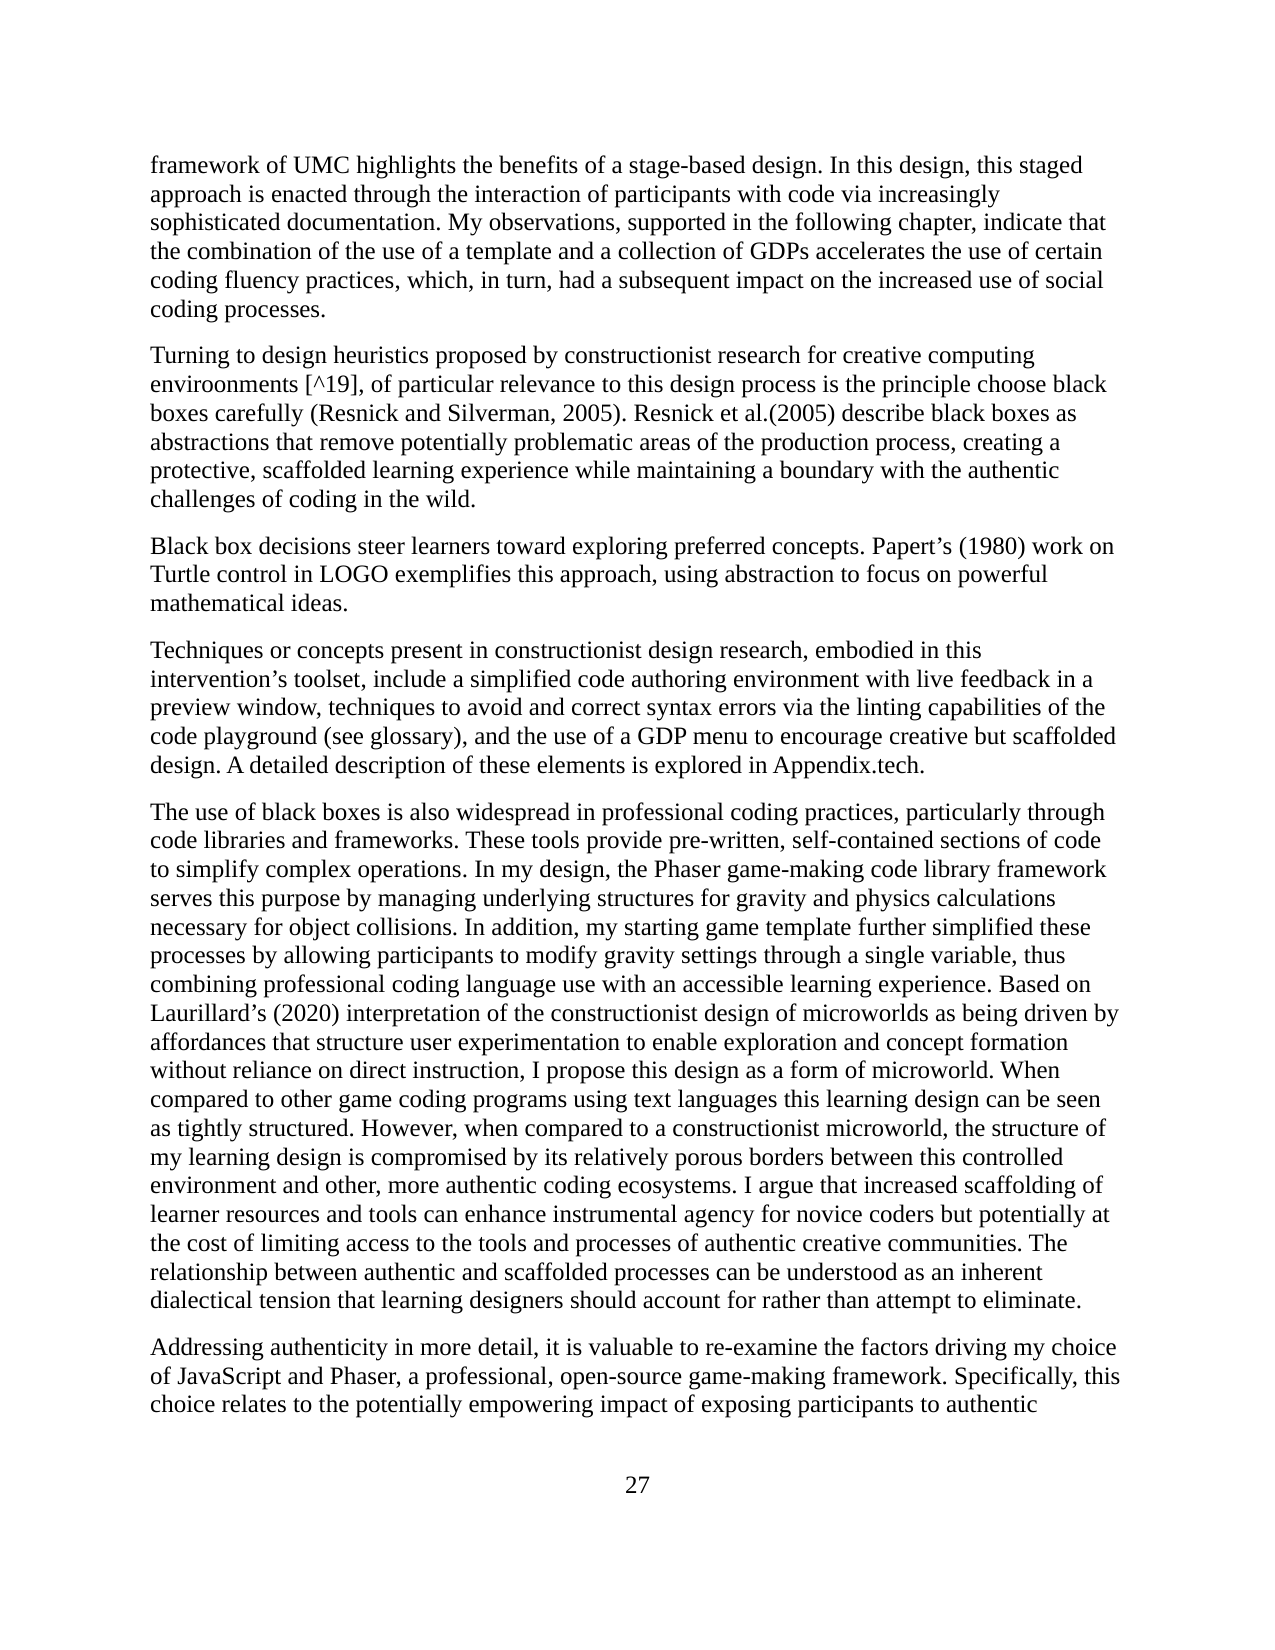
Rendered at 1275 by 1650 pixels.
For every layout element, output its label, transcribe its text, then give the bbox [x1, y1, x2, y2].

text The use of black boxes is also widespread in professional coding practices, particularly through code libraries and frameworks. These tools provide pre-written, self-contained sections of code to simplify complex operations. In my design, the Phaser game-making code library framework serves this purpose by managing underlying structures for gravity and physics calculations necessary for object collisions. In addition, my starting game template further simplified these processes by allowing participants to modify gravity settings through a single variable, thus combining professional coding language use with an accessible learning experience. Based on Laurillard’s (2020) interpretation of the constructionist design of microworlds as being driven by affordances that structure user experimentation to enable exploration and concept formation without reliance on direct instruction, I propose this design as a form of microworld. When compared to other game coding programs using text languages this learning design can be seen as tightly structured. However, when compared to a constructionist microworld, the structure of my learning design is compromised by its relatively porous borders between this controlled environment and other, more authentic coding ecosystems. I argue that increased scaffolding of learner resources and tools can enhance instrumental agency for novice coders but potentially at the cost of limiting access to the tools and processes of authentic creative communities. The relationship between authentic and scaffolded processes can be understood as an inherent dialectical tension that learning designers should account for rather than attempt to eliminate. [150, 797, 1125, 1314]
text framework of UMC highlights the benefits of a stage-based design. In this design, this staged approach is enacted through the interaction of participants with code via increasingly sophisticated documentation. My observations, supported in the following chapter, indicate that the combination of the use of a template and a collection of GDPs accelerates the use of certain coding fluency practices, which, in turn, had a subsequent impact on the increased use of social coding processes. [150, 150, 1125, 322]
text Black box decisions steer learners toward exploring preferred concepts. Papert’s (1980) work on Turtle control in LOGO exemplifies this approach, using abstraction to focus on powerful mathematical ideas. [150, 531, 1125, 617]
text Turning to design heuristics proposed by constructionist research for creative computing enviroonments [^19], of particular relevance to this design process is the principle choose black boxes carefully (Resnick and Silverman, 2005). Resnick et al.(2005) describe black boxes as abstractions that remove potentially problematic areas of the production process, creating a protective, scaffolded learning experience while maintaining a boundary with the authentic challenges of coding in the wild. [150, 340, 1125, 513]
text Addressing authenticity in more detail, it is valuable to re-examine the factors driving my choice of JavaScript and Phaser, a professional, open-source game-making framework. Specifically, this choice relates to the potentially empowering impact of exposing participants to authentic [150, 1332, 1125, 1418]
text Techniques or concepts present in constructionist design research, embodied in this intervention’s toolset, include a simplified code authoring environment with live feedback in a preview window, techniques to avoid and correct syntax errors via the linting capabilities of the code playground (see glossary), and the use of a GDP menu to encourage creative but scaffolded design. A detailed description of these elements is explored in Appendix.tech. [150, 635, 1125, 779]
